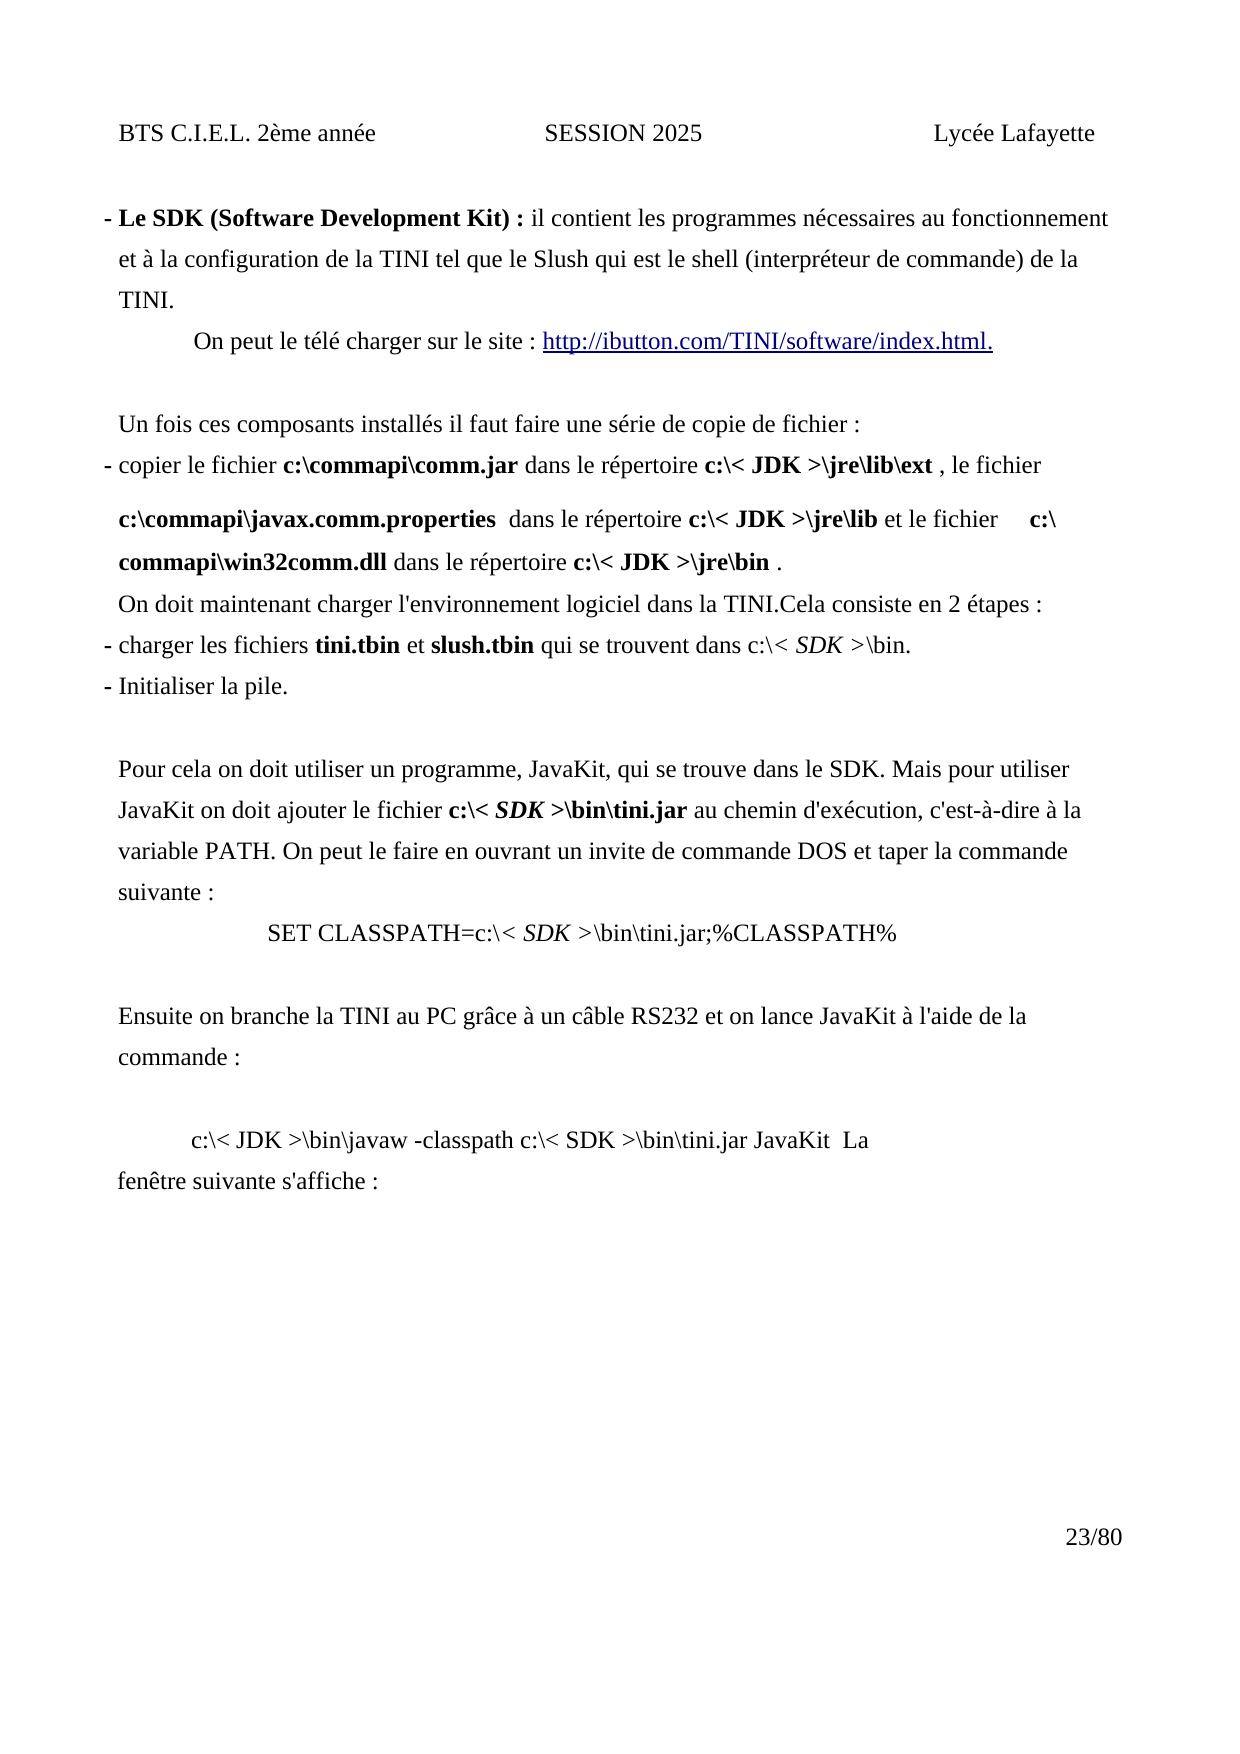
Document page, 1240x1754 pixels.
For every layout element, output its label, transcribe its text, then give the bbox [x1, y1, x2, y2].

list Le SDK (Software Development Kit) : il contient les programmes nécessaires au fonctionnement et à la configuration de la TINI tel que le Slush qui est le shell (interpréteur de commande) de la TINI. [104, 203, 1121, 314]
text On doit maintenant charger l'environnement logiciel dans la TINI.Cela consiste en 2 étapes : [118, 589, 1121, 617]
text On peut le télé charger sur le site : http://ibutton.com/TINI/software/index.html. [193, 326, 1122, 355]
text c:\< JDK >\bin\javaw -classpath c:\< SDK >\bin\tini.jar JavaKit La fenêtre suivante s'affiche : [117, 1125, 870, 1195]
text Ensuite on branche la TINI au PC grâce à un câble RS232 et on lance JavaKit à l'aide de la commande : [118, 1001, 1121, 1071]
text Un fois ces composants installés il faut faire une série de copie de fichier : [118, 409, 1121, 438]
text SET CLASSPATH=c:\< SDK >\bin\tini.jar;%CLASSPATH% [267, 918, 1121, 947]
text Pour cela on doit utiliser un programme, JavaKit, qui se trouve dans le SDK. Mais pour utiliser JavaKit on doit ajouter le fichier c:\< SDK >\bin\tini.jar au chemin d'exécution, c'est-à-dire à la variable PATH. On peut le faire en ouvrant un invite de commande DOS et taper la commande suivante : [118, 754, 1121, 906]
list copier le fichier c:\commapi\comm.jar dans le répertoire c:\< JDK >\jre\lib\ext , le fichier c:\commapi\javax.comm.properties dans le répertoire c:\< JDK >\jre\lib et le fichier c:\commapi\win32comm.dll dans le répertoire c:\< JDK >\jre\bin . [104, 451, 1121, 576]
list Initialiser la pile. [104, 671, 1121, 700]
list charger les fichiers tini.tbin et slush.tbin qui se trouvent dans c:\< SDK >\bin. [104, 630, 1121, 659]
